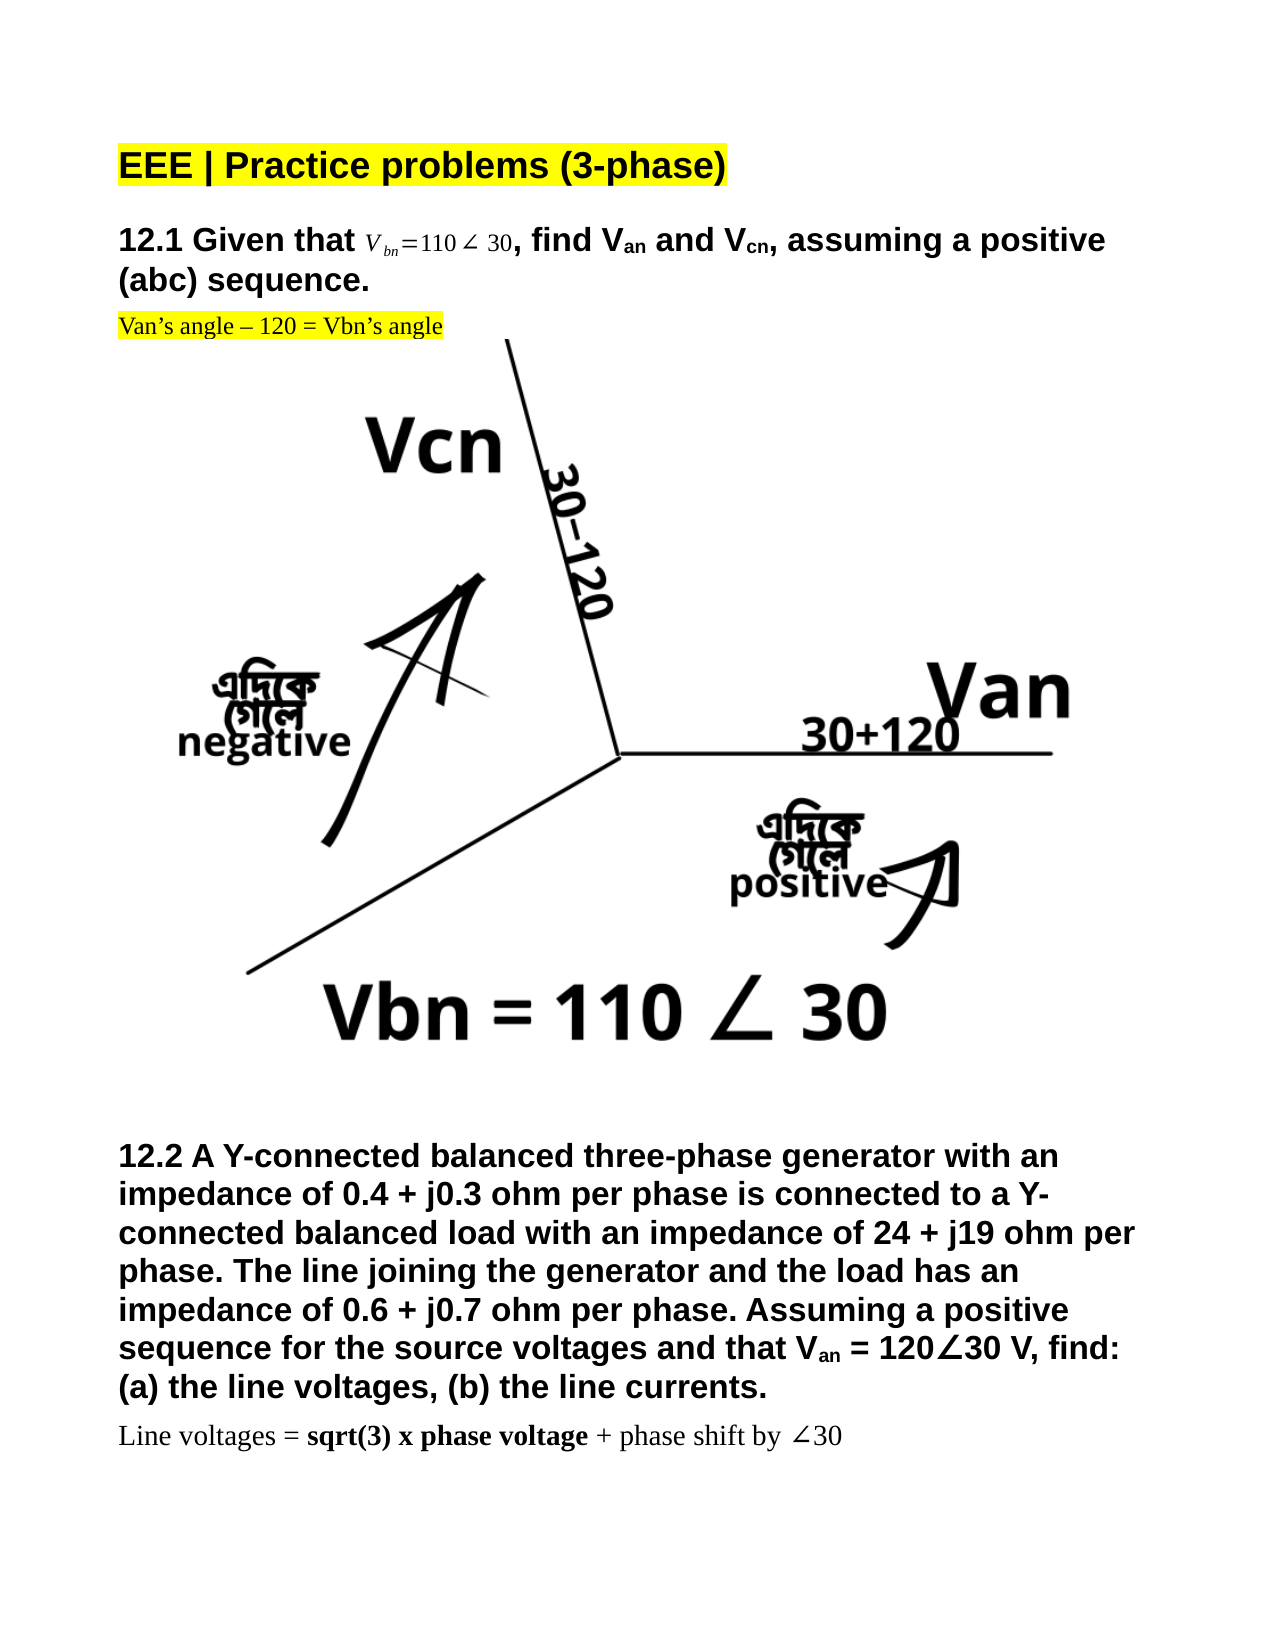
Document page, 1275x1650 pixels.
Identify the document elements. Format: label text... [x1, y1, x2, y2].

subtitle 12.1 Given that , find Van and Vcn, assuming a positive (abc) sequence. [118, 219, 1157, 298]
subtitle 12.2 A Y-connected balanced three-phase generator with an impedance of 0.4 + j0.3 ohm per phase is connected to a Y-connected balanced load with an impedance of 24 + j19 ohm per phase. The line joining the generator and the load has an impedance of 0.6 + j0.7 ohm per phase. Assuming a positive sequence for the source voltages and that Van = 120∠30 V, find: (a) the line voltages, (b) the line currents. [118, 1136, 1157, 1405]
text Line voltages = sqrt(3) x phase voltage + phase shift by ∠30 [118, 1418, 1157, 1451]
subtitle EEE | Practice problems (3-phase) [118, 143, 1157, 186]
text Van’s angle – 120 = Vbn’s angle [118, 311, 1157, 339]
picture [118, 339, 1157, 1058]
